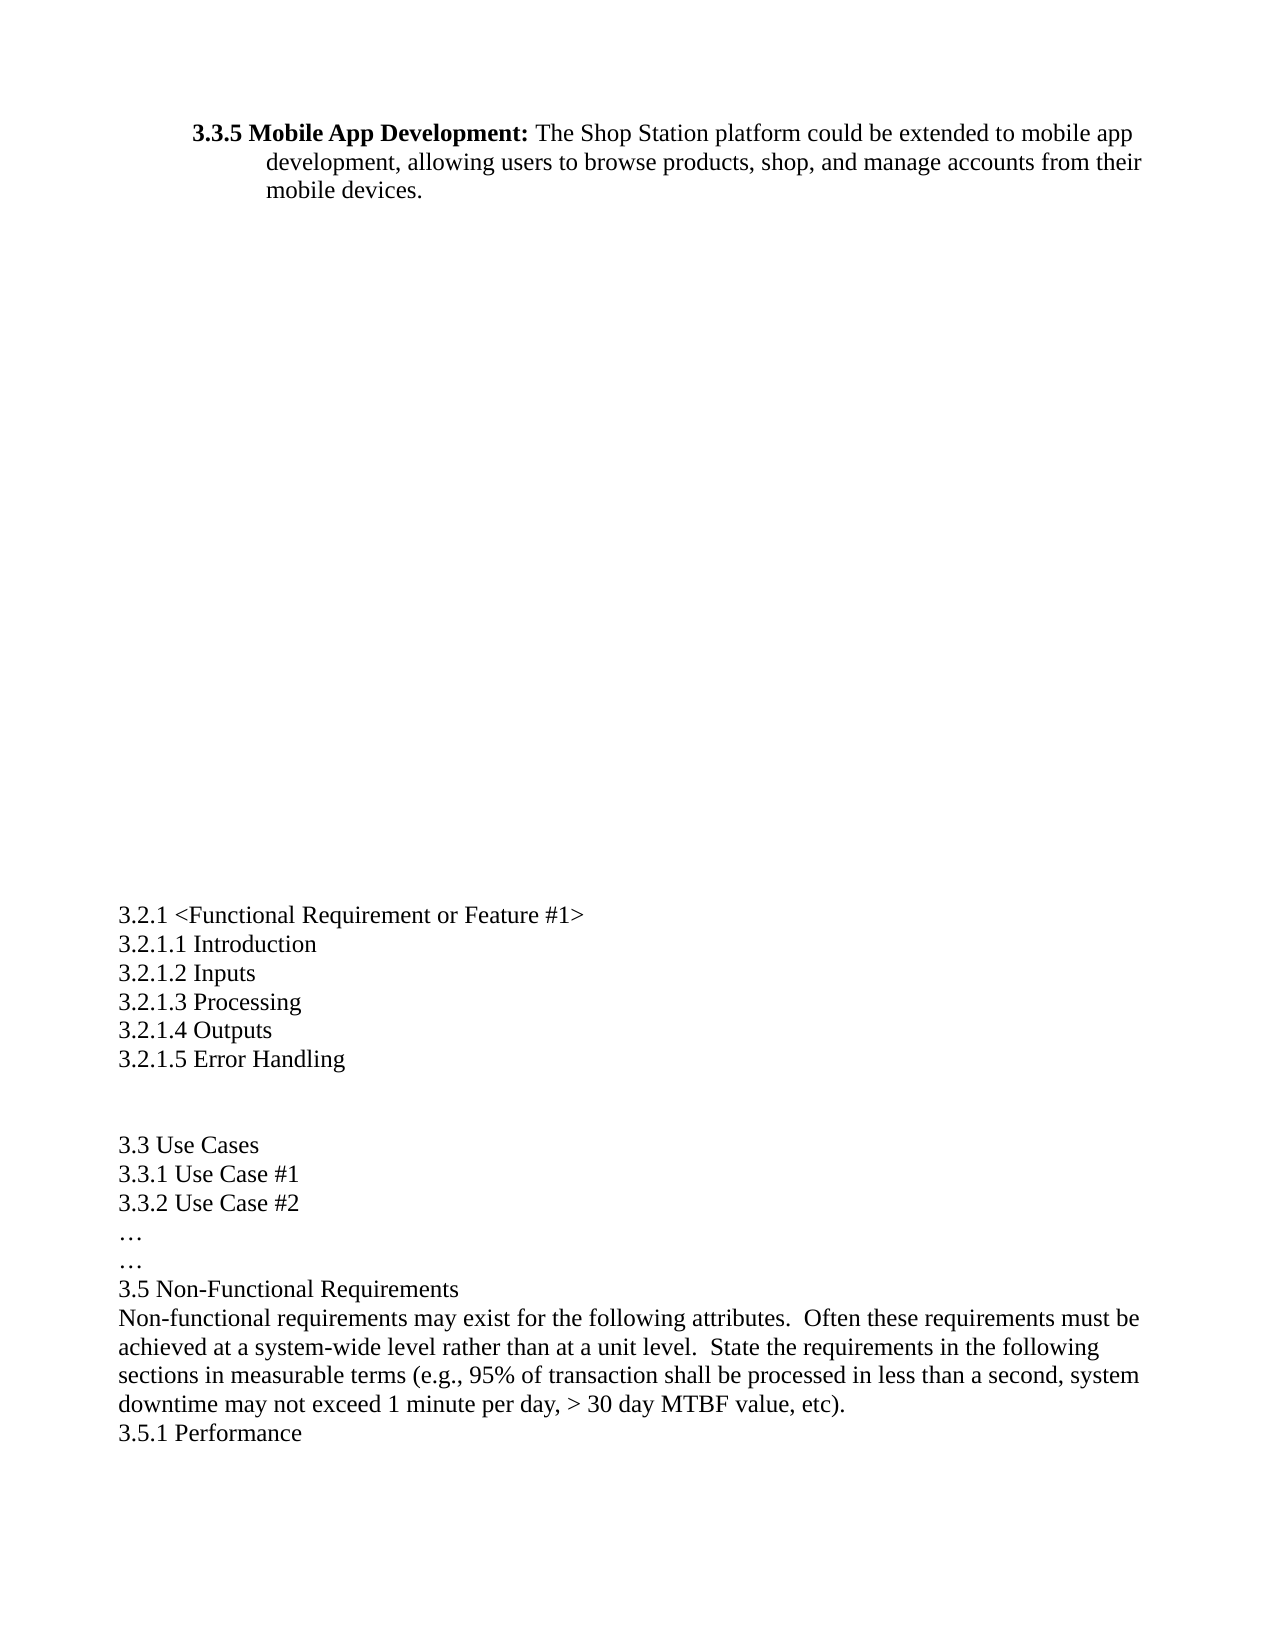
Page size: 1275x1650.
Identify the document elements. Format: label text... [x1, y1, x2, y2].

text 3.3 Use Cases [118, 1131, 1157, 1159]
text 3.2.1.4 Outputs [118, 1016, 1157, 1044]
text … [118, 1246, 1157, 1274]
text 3.2.1.5 Error Handling [118, 1044, 1157, 1073]
text Non-functional requirements may exist for the following attributes. Often these requirements must be achieved at a system-wide level rather than at a unit level. State the requirements in the following sections in measurable terms (e.g., 95% of transaction shall be processed in less than a second, system downtime may not exceed 1 minute per day, > 30 day MTBF value, etc). [118, 1303, 1157, 1418]
text 3.5 Non-Functional Requirements [118, 1274, 1157, 1303]
text 3.5.1 Performance [118, 1418, 1157, 1447]
text … [118, 1217, 1157, 1246]
subtitle 3.3.5 Mobile App Development: The Shop Station platform could be extended to mobile app development, allowing users to browse products, shop, and manage accounts from their mobile devices. [192, 118, 1157, 204]
text 3.3.1 Use Case #1 [118, 1159, 1157, 1188]
text 3.2.1.3 Processing [118, 987, 1157, 1016]
text 3.3.2 Use Case #2 [118, 1188, 1157, 1217]
text 3.2.1.1 Introduction [118, 929, 1157, 958]
text 3.2.1 <Functional Requirement or Feature #1> [118, 901, 1157, 929]
text 3.2.1.2 Inputs [118, 958, 1157, 987]
